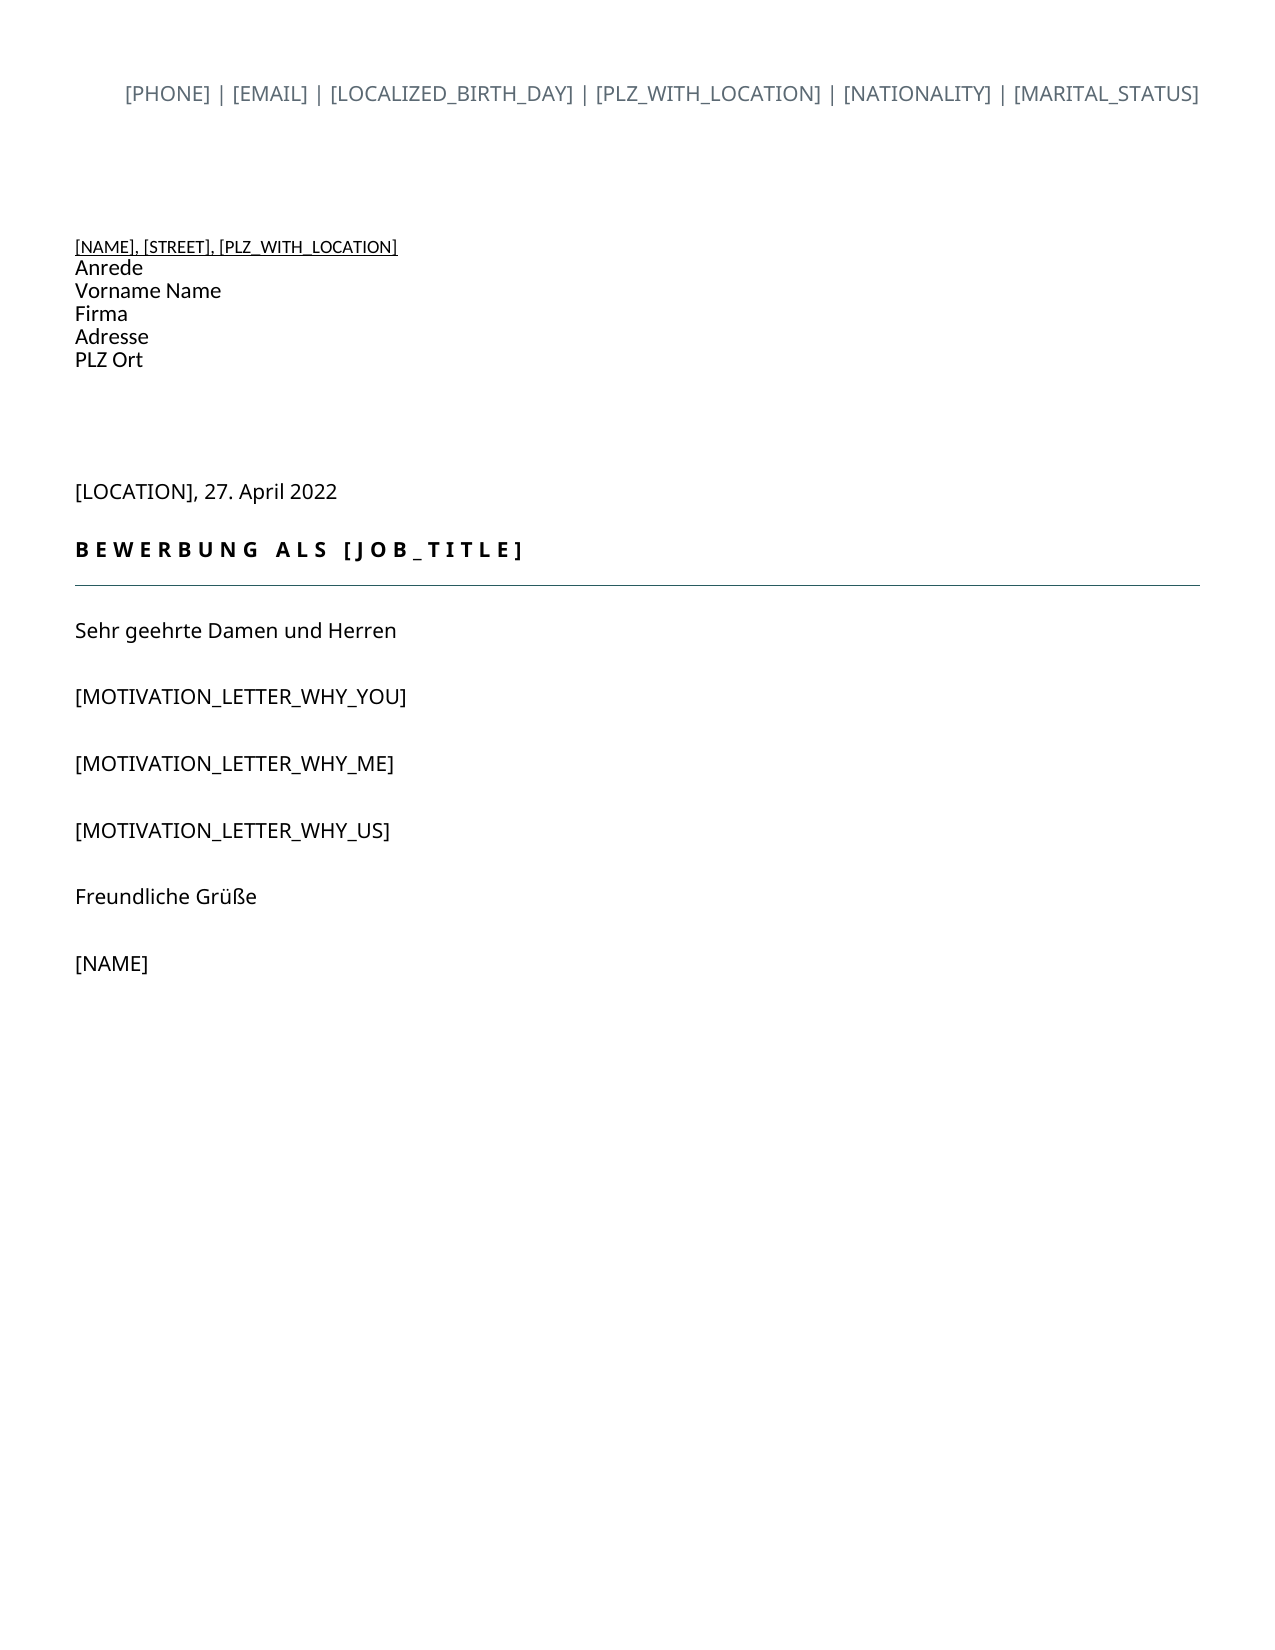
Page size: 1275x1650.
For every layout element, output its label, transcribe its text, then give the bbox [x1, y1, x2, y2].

text Vorname Name [75, 281, 1200, 304]
text [MOTIVATION_LETTER_WHY_ME] [75, 745, 1200, 778]
subtitle Bewerbung als [JOB_TITLE] [75, 531, 1200, 585]
text Adresse [75, 327, 1200, 350]
text Anrede [75, 258, 1200, 281]
text [LOCATION], 27. April 2022 [75, 473, 1200, 506]
text [MOTIVATION_LETTER_WHY_YOU] [75, 678, 1200, 711]
text [NAME] [75, 945, 1200, 978]
text [NAME], [STREET], [PLZ_WITH_LOCATION] [75, 239, 1200, 258]
text Freundliche Grüße [75, 878, 1200, 911]
text Sehr geehrte Damen und Herren [75, 611, 1200, 645]
text [MOTIVATION_LETTER_WHY_US] [75, 811, 1200, 845]
text Firma [75, 304, 1200, 327]
text PLZ Ort [75, 350, 1200, 373]
